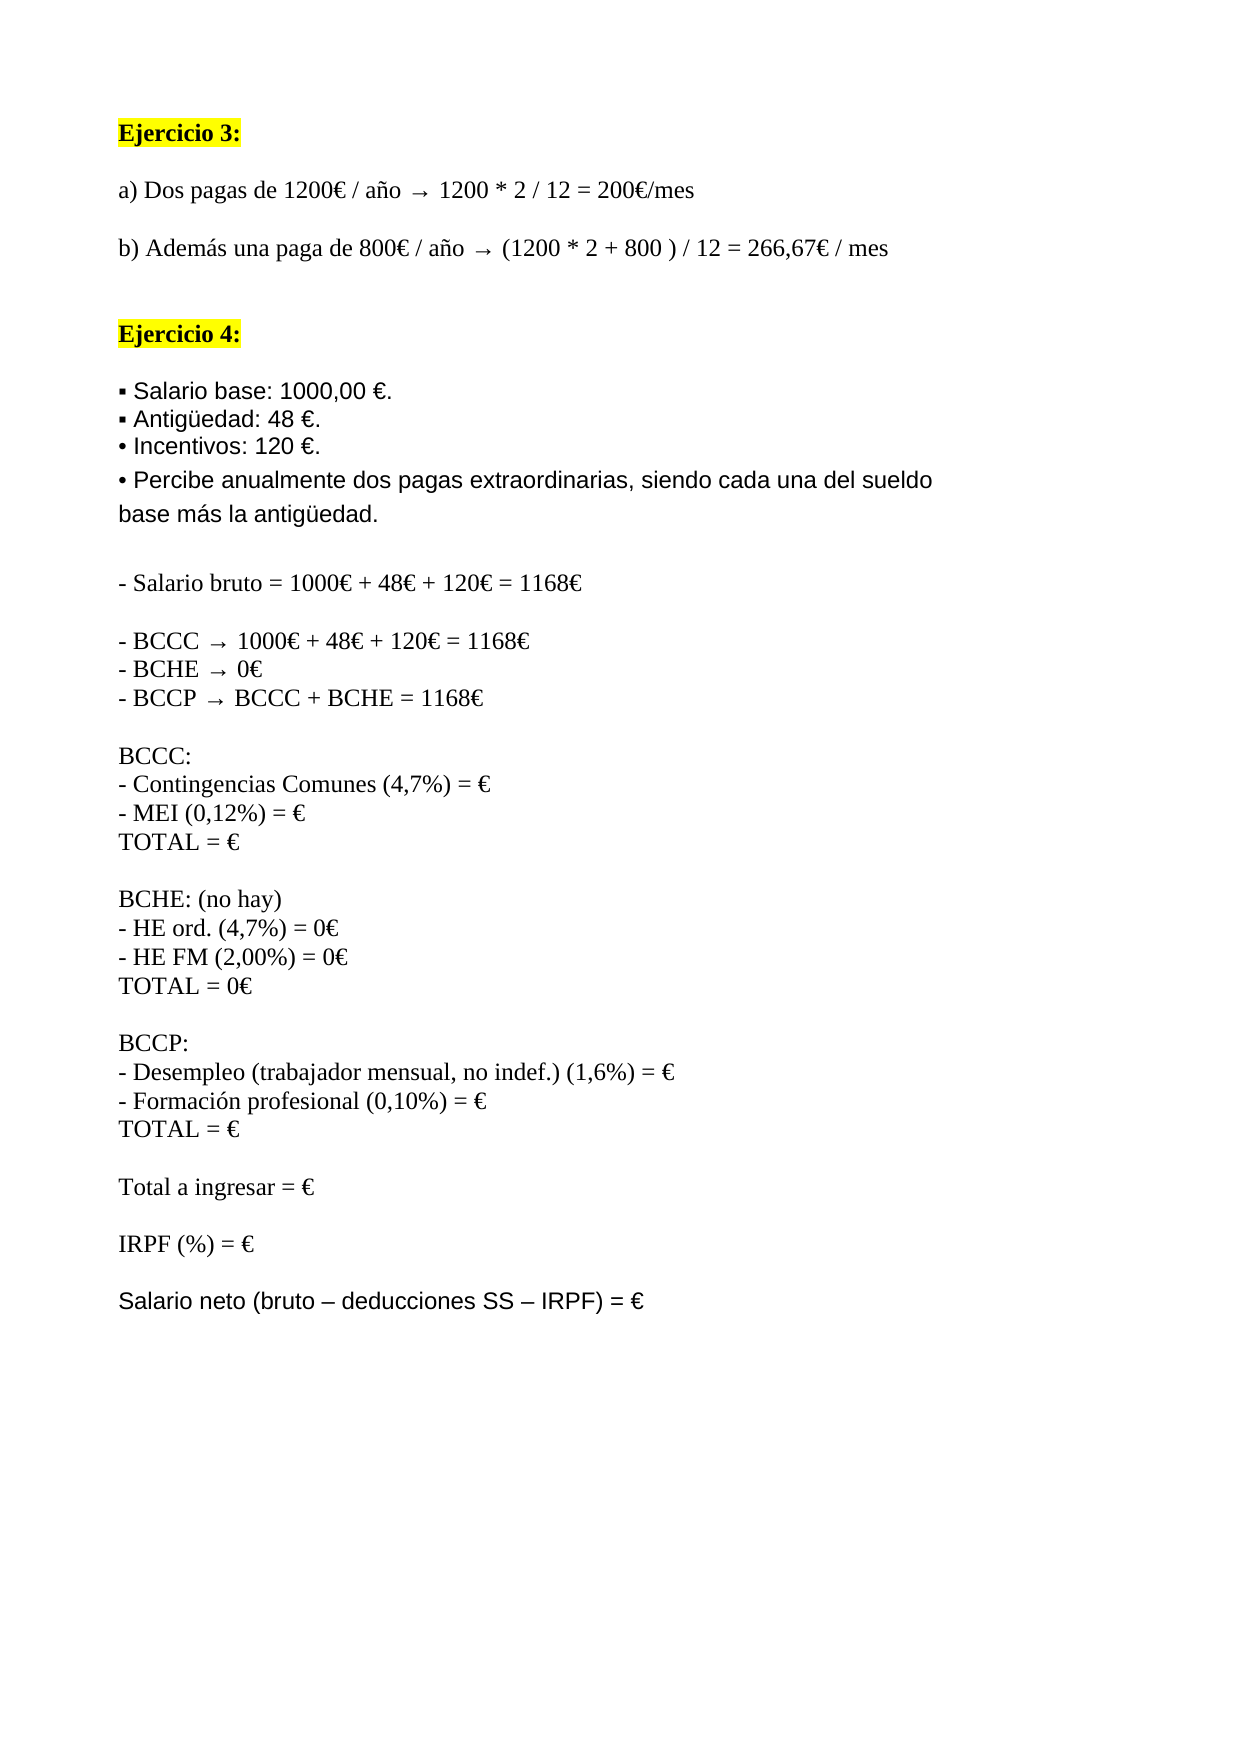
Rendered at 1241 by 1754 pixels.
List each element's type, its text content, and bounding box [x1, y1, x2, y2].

text BCCP: [118, 1028, 1122, 1057]
text Total a ingresar = € [118, 1172, 1122, 1201]
text Salario neto (bruto – deducciones SS – IRPF) = € [118, 1287, 1122, 1315]
text base más la antigüedad. [118, 500, 1122, 528]
text - Formación profesional (0,10%) = € [118, 1086, 1122, 1114]
text - Desempleo (trabajador mensual, no indef.) (1,6%) = € [118, 1057, 1122, 1086]
text - HE ord. (4,7%) = 0€ [118, 913, 1122, 942]
text • Percibe anualmente dos pagas extraordinarias, siendo cada una del sueldo [118, 466, 1122, 494]
text ▪ Salario base: 1000,00 €. [118, 377, 1122, 404]
text BCCC: [118, 741, 1122, 769]
text • Incentivos: 120 €. [118, 432, 1122, 460]
text Ejercicio 3: [118, 118, 1122, 147]
text BCHE: (no hay) [118, 884, 1122, 913]
text a) Dos pagas de 1200€ / año → 1200 * 2 / 12 = 200€/mes [118, 176, 1122, 204]
text ▪ Antigüedad: 48 €. [118, 404, 1122, 432]
text TOTAL = € [118, 827, 1122, 856]
text - BCHE → 0€ [118, 654, 1122, 683]
text b) Además una paga de 800€ / año → (1200 * 2 + 800 ) / 12 = 266,67€ / mes [118, 233, 1122, 262]
text - BCCP → BCCC + BCHE = 1168€ [118, 683, 1122, 712]
text TOTAL = 0€ [118, 971, 1122, 999]
text TOTAL = € [118, 1114, 1122, 1143]
text Ejercicio 4: [118, 319, 1122, 348]
text - HE FM (2,00%) = 0€ [118, 942, 1122, 971]
text - BCCC → 1000€ + 48€ + 120€ = 1168€ [118, 626, 1122, 654]
text - Contingencias Comunes (4,7%) = € [118, 769, 1122, 798]
text - Salario bruto = 1000€ + 48€ + 120€ = 1168€ [118, 568, 1122, 597]
text - MEI (0,12%) = € [118, 798, 1122, 827]
text IRPF (%) = € [118, 1229, 1122, 1258]
